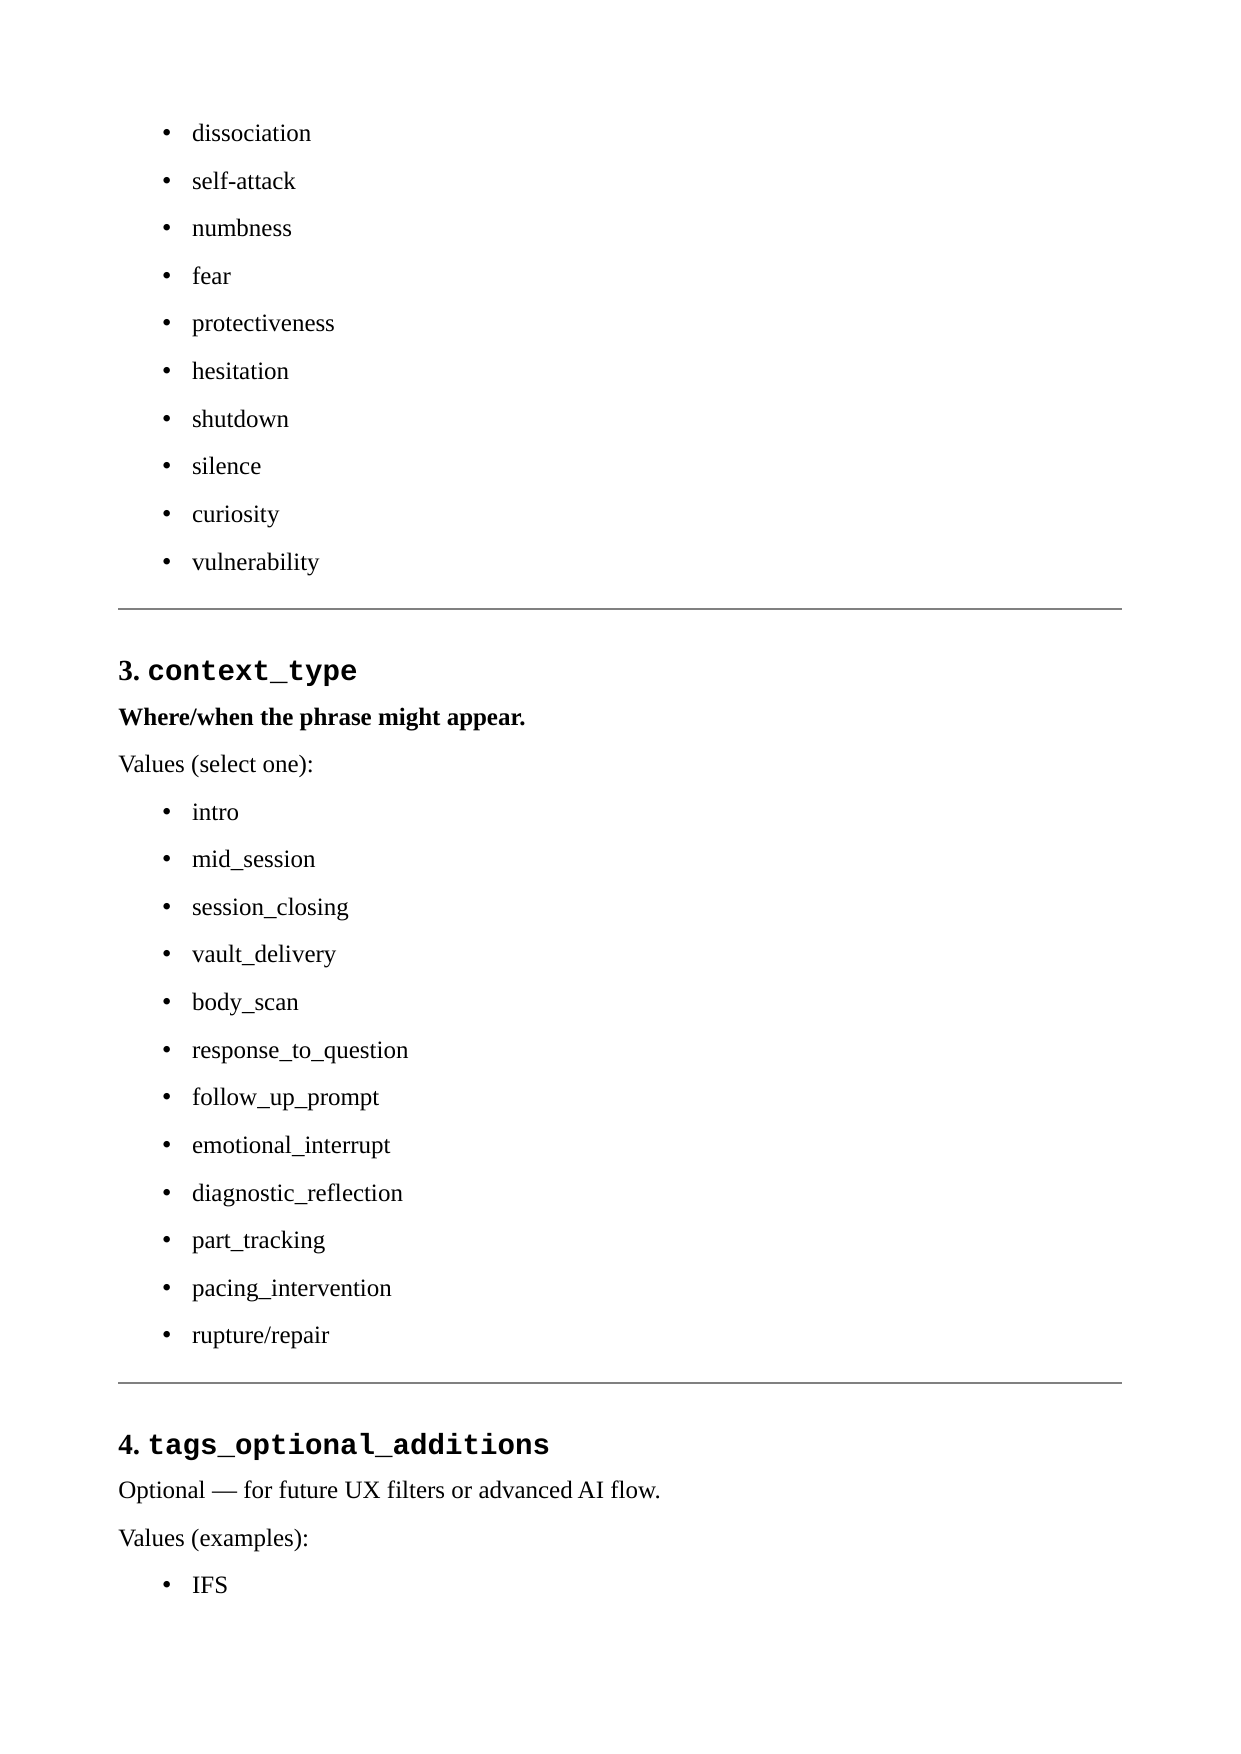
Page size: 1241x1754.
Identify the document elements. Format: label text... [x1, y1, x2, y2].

list self-attack [162, 166, 1122, 194]
list session_closing [162, 892, 1122, 921]
text Where/when the phrase might appear. [118, 702, 1122, 730]
list curiosity [162, 499, 1122, 528]
list mid_session [162, 844, 1122, 873]
list diagnostic_reflection [162, 1178, 1122, 1206]
list IFS [162, 1571, 1122, 1599]
list vault_delivery [162, 939, 1122, 968]
list part_tracking [162, 1225, 1122, 1254]
list emotional_interrupt [162, 1130, 1122, 1159]
list dissociation [162, 118, 1122, 147]
list response_to_question [162, 1035, 1122, 1063]
subtitle 4. tags_optional_additions [118, 1427, 1122, 1463]
list body_scan [162, 987, 1122, 1016]
text Values (select one): [118, 749, 1122, 778]
list silence [162, 451, 1122, 480]
list numbness [162, 213, 1122, 242]
list protectiveness [162, 308, 1122, 337]
list shutdown [162, 404, 1122, 432]
subtitle 3. context_type [118, 653, 1122, 689]
list rupture/repair [162, 1320, 1122, 1349]
list intro [162, 797, 1122, 826]
list hesitation [162, 356, 1122, 385]
list vulnerability [162, 547, 1122, 575]
list pacing_intervention [162, 1273, 1122, 1302]
text Optional — for future UX filters or advanced AI flow. [118, 1475, 1122, 1504]
list fear [162, 261, 1122, 290]
text Values (examples): [118, 1523, 1122, 1552]
list follow_up_prompt [162, 1082, 1122, 1111]
